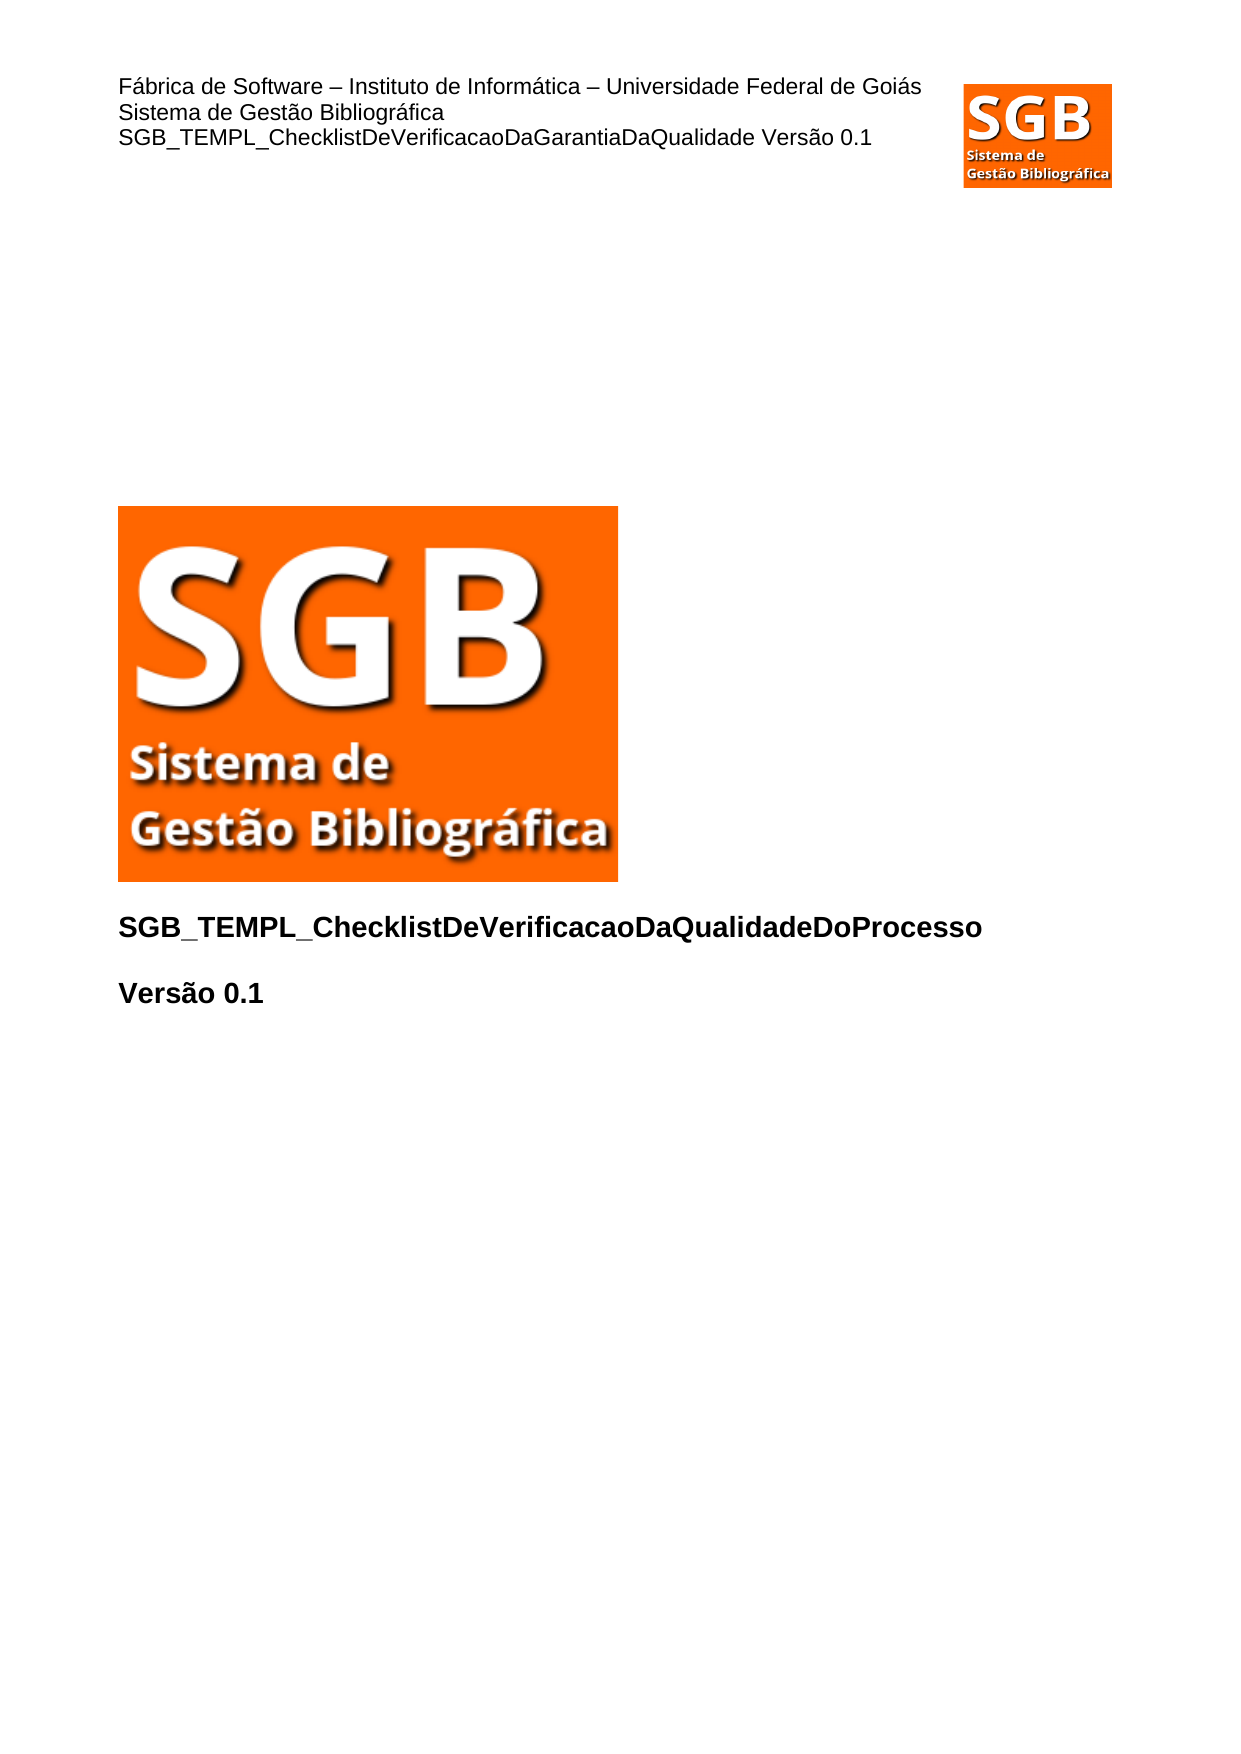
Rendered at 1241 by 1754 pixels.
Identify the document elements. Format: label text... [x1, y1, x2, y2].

text Versão 0.1 [118, 977, 1122, 1009]
picture [963, 84, 1112, 188]
picture [118, 506, 619, 882]
text SGB_TEMPL_ChecklistDeVerificacaoDaQualidadeDoProcesso [118, 911, 1122, 944]
